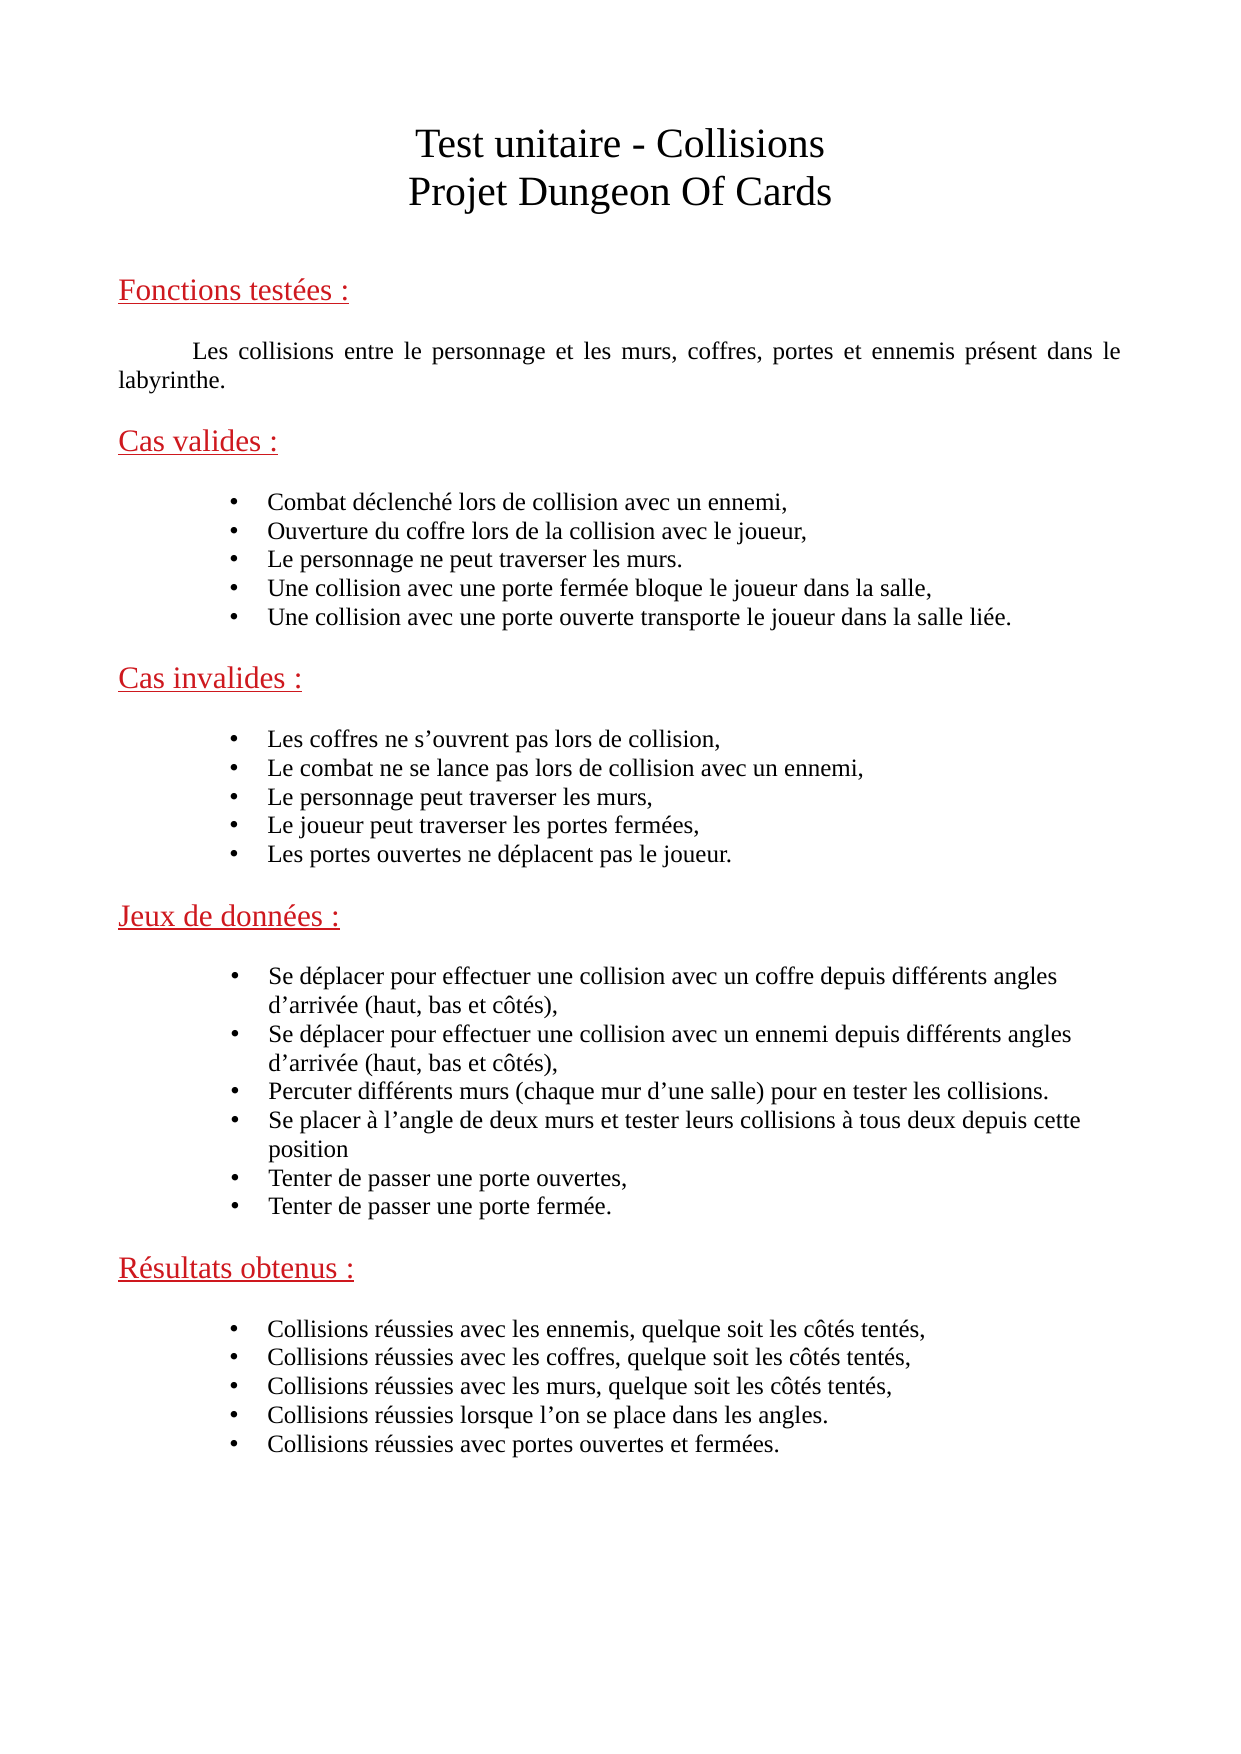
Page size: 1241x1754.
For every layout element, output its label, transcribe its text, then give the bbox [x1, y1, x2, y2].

list Tenter de passer une porte fermée. [231, 1191, 1122, 1220]
text Jeux de données : [118, 897, 1122, 933]
list Collisions réussies avec les coffres, quelque soit les côtés tentés, [229, 1342, 1122, 1371]
text Cas invalides : [118, 659, 1122, 696]
text Résultats obtenus : [118, 1249, 1122, 1285]
list Se déplacer pour effectuer une collision avec un coffre depuis différents angles d’arrivée (haut, bas et côtés), [231, 961, 1122, 1019]
list Percuter différents murs (chaque mur d’une salle) pour en tester les collisions. [231, 1076, 1122, 1105]
list Collisions réussies avec les ennemis, quelque soit les côtés tentés, [229, 1314, 1122, 1342]
list Collisions réussies avec portes ouvertes et fermées. [229, 1429, 1122, 1457]
text Fonctions testées : [118, 271, 1122, 307]
list Le personnage ne peut traverser les murs. [229, 544, 1122, 573]
text Test unitaire - Collisions [118, 118, 1122, 166]
list Les coffres ne s’ouvrent pas lors de collision, [229, 724, 1122, 753]
list Une collision avec une porte ouverte transporte le joueur dans la salle liée. [229, 602, 1122, 631]
list Ouverture du coffre lors de la collision avec le joueur, [229, 516, 1122, 544]
list Se placer à l’angle de deux murs et tester leurs collisions à tous deux depuis cette position [231, 1105, 1122, 1163]
text Projet Dungeon Of Cards [118, 166, 1122, 214]
list Tenter de passer une porte ouvertes, [231, 1163, 1122, 1191]
text Les collisions entre le personnage et les murs, coffres, portes et ennemis présent dans le labyrinthe. [118, 336, 1122, 394]
list Les portes ouvertes ne déplacent pas le joueur. [229, 839, 1122, 868]
list Le personnage peut traverser les murs, [229, 782, 1122, 811]
list Se déplacer pour effectuer une collision avec un ennemi depuis différents angles d’arrivée (haut, bas et côtés), [231, 1019, 1122, 1076]
list Combat déclenché lors de collision avec un ennemi, [229, 487, 1122, 516]
list Collisions réussies lorsque l’on se place dans les angles. [229, 1400, 1122, 1429]
list Le combat ne se lance pas lors de collision avec un ennemi, [229, 753, 1122, 782]
text Cas valides : [118, 422, 1122, 458]
list Le joueur peut traverser les portes fermées, [229, 811, 1122, 839]
list Collisions réussies avec les murs, quelque soit les côtés tentés, [229, 1371, 1122, 1400]
list Une collision avec une porte fermée bloque le joueur dans la salle, [229, 573, 1122, 602]
